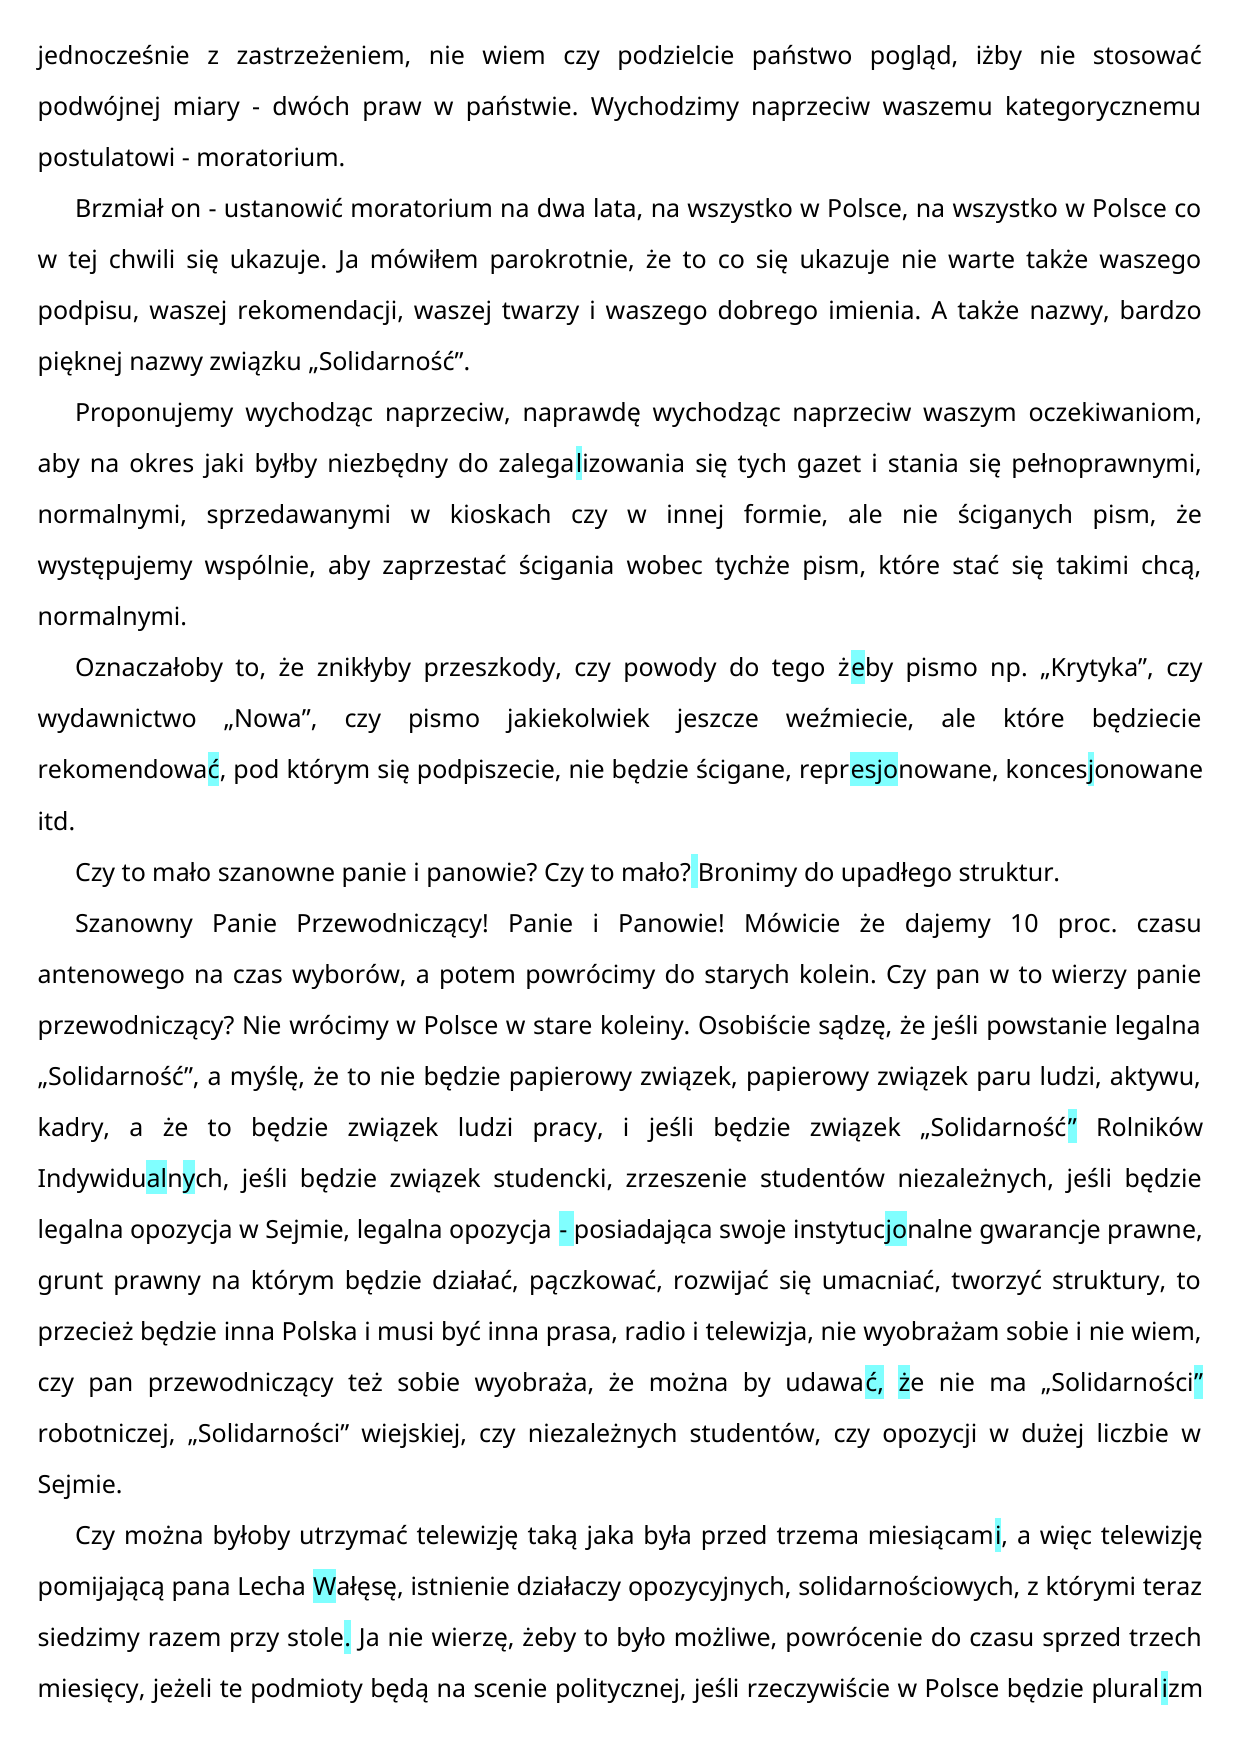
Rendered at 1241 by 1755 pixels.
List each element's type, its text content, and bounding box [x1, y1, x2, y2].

text jednocześnie z zastrzeżeniem, nie wiem czy podzielcie państwo pogląd, iżby nie stosować podwójnej miary - dwóch praw w państwie. Wychodzimy naprzeciw waszemu kategorycznemu postulatowi - moratorium. [37, 37, 1203, 174]
text Brzmiał on - ustanowić moratorium na dwa lata, na wszystko w Polsce, na wszystko w Polsce co w tej chwili się ukazuje. Ja mówiłem parokrotnie, że to co się ukazuje nie warte także waszego podpisu, waszej rekomendacji, waszej twarzy i waszego dobrego imienia. A także nazwy, bardzo pięknej nazwy związku „Solidarność”. [37, 191, 1203, 378]
text Oznaczałoby to, że znikłyby przeszkody, czy powody do tego żeby pismo np. „Krytyka”, czy wydawnictwo „Nowa”, czy pismo jakiekolwiek jeszcze weźmiecie, ale które będziecie rekomendować, pod którym się podpiszecie, nie będzie ścigane, represjonowane, koncesjonowane itd. [37, 650, 1203, 837]
text Szanowny Panie Przewodniczący! Panie i Panowie! Mówicie że dajemy 10 proc. czasu antenowego na czas wyborów, a potem powrócimy do starych kolein. Czy pan w to wierzy panie przewodniczący? Nie wrócimy w Polsce w stare koleiny. Osobiście sądzę, że jeśli powstanie legalna „Solidarność”, a myślę, że to nie będzie papierowy związek, papierowy związek paru ludzi, aktywu, kadry, a że to będzie związek ludzi pracy, i jeśli będzie związek „Solidarność” Rolników Indywidualnych, jeśli będzie związek studencki, zrzeszenie studentów niezależnych, jeśli będzie legalna opozycja w Sejmie, legalna opozycja - posiadająca swoje instytucjonalne gwarancje prawne, grunt prawny na którym będzie działać, pączkować, rozwijać się umacniać, tworzyć struktury, to przecież będzie inna Polska i musi być inna prasa, radio i telewizja, nie wyobrażam sobie i nie wiem, czy pan przewodniczący też sobie wyobraża, że można by udawać, że nie ma „Solidarności” robotniczej, „Solidarności” wiejskiej, czy niezależnych studentów, czy opozycji w dużej liczbie w Sejmie. [37, 905, 1203, 1501]
text Czy można byłoby utrzymać telewizję taką jaka była przed trzema miesiącami, a więc telewizję pomijającą pana Lecha Wałęsę, istnienie działaczy opozycyjnych, solidarnościowych, z którymi teraz siedzimy razem przy stole. Ja nie wierzę, żeby to było możliwe, powrócenie do czasu sprzed trzech miesięcy, jeżeli te podmioty będą na scenie politycznej, jeśli rzeczywiście w Polsce będzie pluralizm [37, 1518, 1203, 1705]
text Proponujemy wychodząc naprzeciw, naprawdę wychodząc naprzeciw waszym oczekiwaniom, aby na okres jaki byłby niezbędny do zalegalizowania się tych gazet i stania się pełnoprawnymi, normalnymi, sprzedawanymi w kioskach czy w innej formie, ale nie ściganych pism, że występujemy wspólnie, aby zaprzestać ścigania wobec tychże pism, które stać się takimi chcą, normalnymi. [37, 395, 1203, 633]
text Czy to mało szanowne panie i panowie? Czy to mało? Bronimy do upadłego struktur. [37, 854, 1203, 888]
